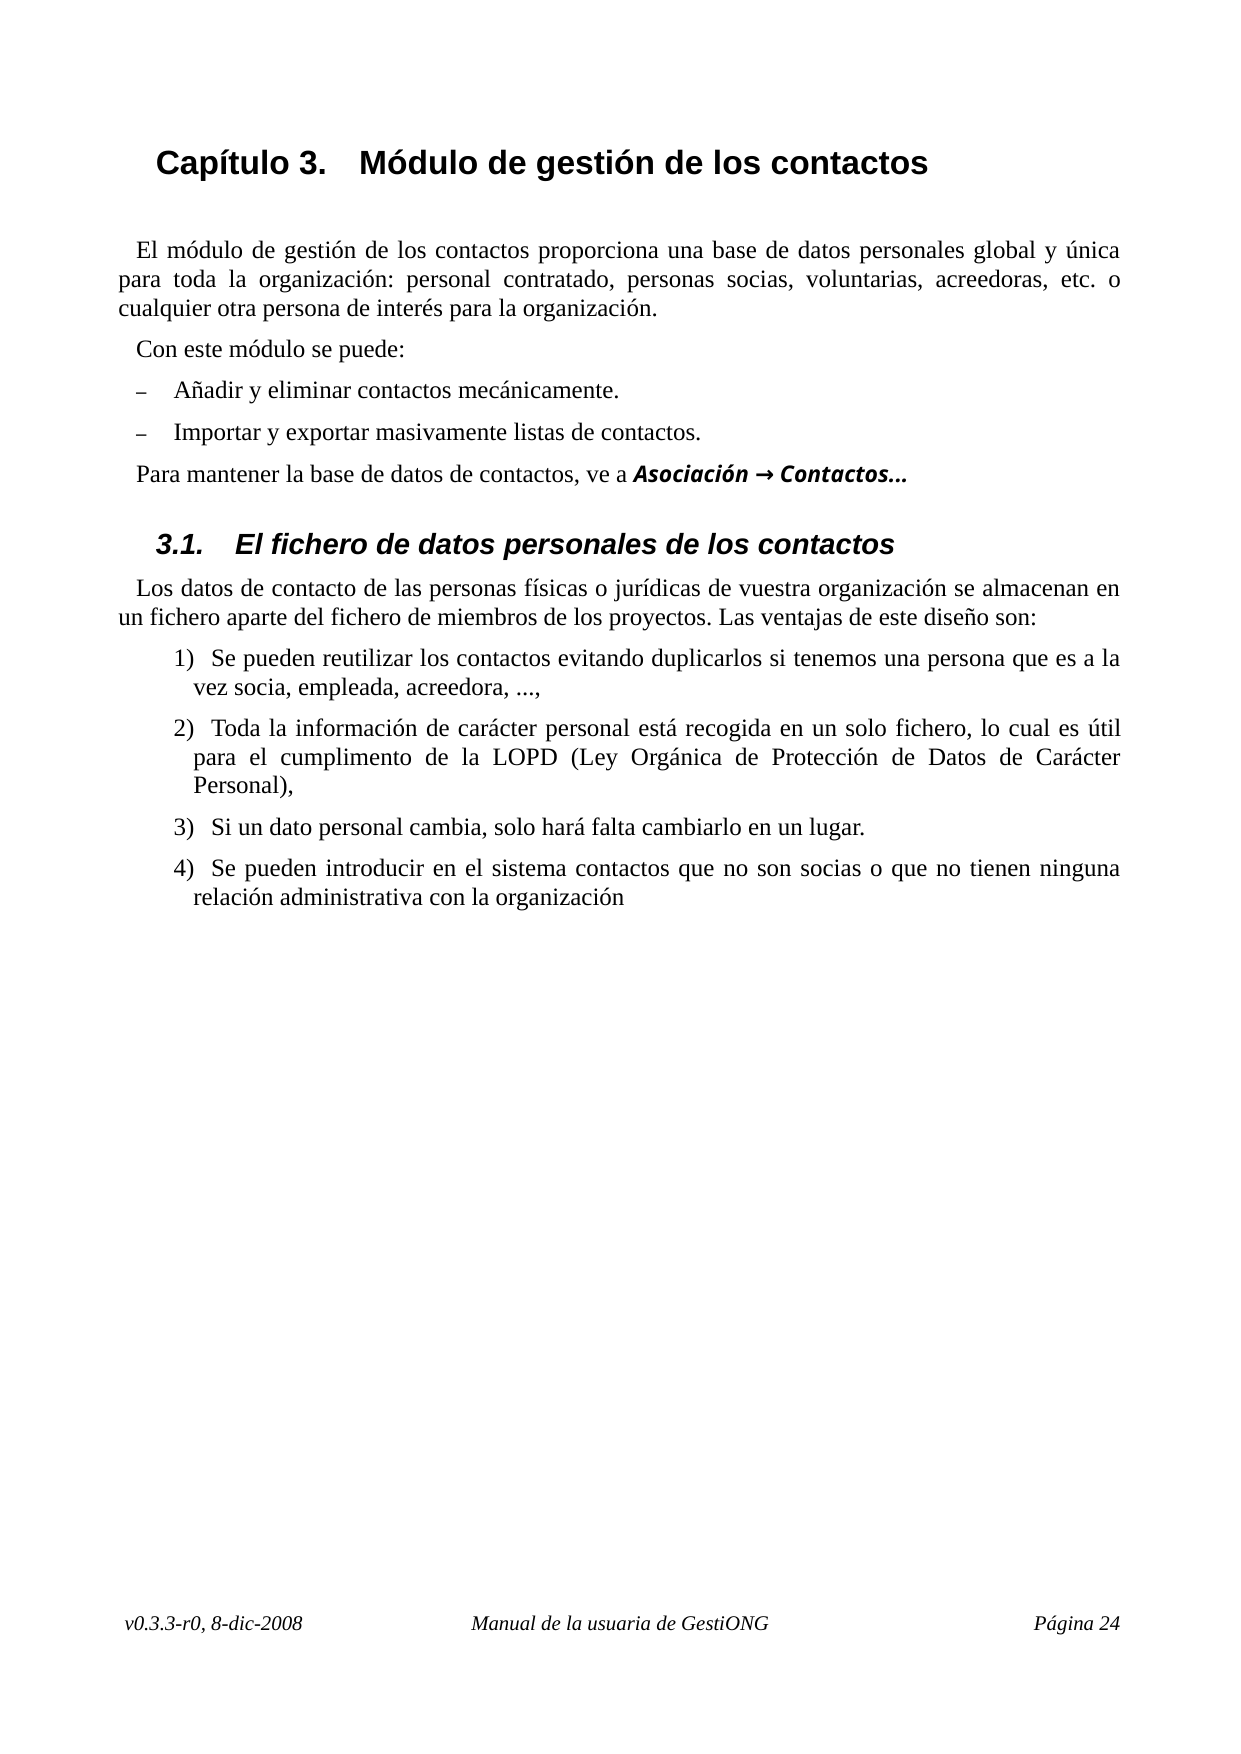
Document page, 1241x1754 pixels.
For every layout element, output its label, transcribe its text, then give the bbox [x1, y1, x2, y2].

subtitle El fichero de datos personales de los contactos [118, 527, 1122, 560]
text Para mantener la base de datos de contactos, ve a Asociación → Contactos... [118, 458, 1122, 489]
text Con este módulo se puede: [118, 334, 1122, 363]
text Los datos de contacto de las personas físicas o jurídicas de vuestra organización se almacenan en un fichero aparte del fichero de miembros de los proyectos. Las ventajas de este diseño son: [118, 573, 1122, 630]
list Si un dato personal cambia, solo hará falta cambiarlo en un lugar. [156, 812, 1122, 840]
list Se pueden reutilizar los contactos evitando duplicarlos si tenemos una persona que es a la vez socia, empleada, acreedora, ..., [156, 643, 1122, 700]
list Toda la información de carácter personal está recogida en un solo fichero, lo cual es útil para el cumplimento de la LOPD (Ley Orgánica de Protección de Datos de Carácter Personal), [156, 713, 1122, 799]
list Se pueden introducir en el sistema contactos que no son socias o que no tienen ninguna relación administrativa con la organización [156, 853, 1122, 910]
text El módulo de gestión de los contactos proporciona una base de datos personales global y única para toda la organización: personal contratado, personas socias, voluntarias, acreedoras, etc. o cualquier otra persona de interés para la organización. [118, 236, 1122, 322]
list Importar y exportar masivamente listas de contactos. [118, 417, 1122, 446]
subtitle Módulo de gestión de los contactos [118, 143, 1122, 182]
list Añadir y eliminar contactos mecánicamente. [118, 376, 1122, 404]
